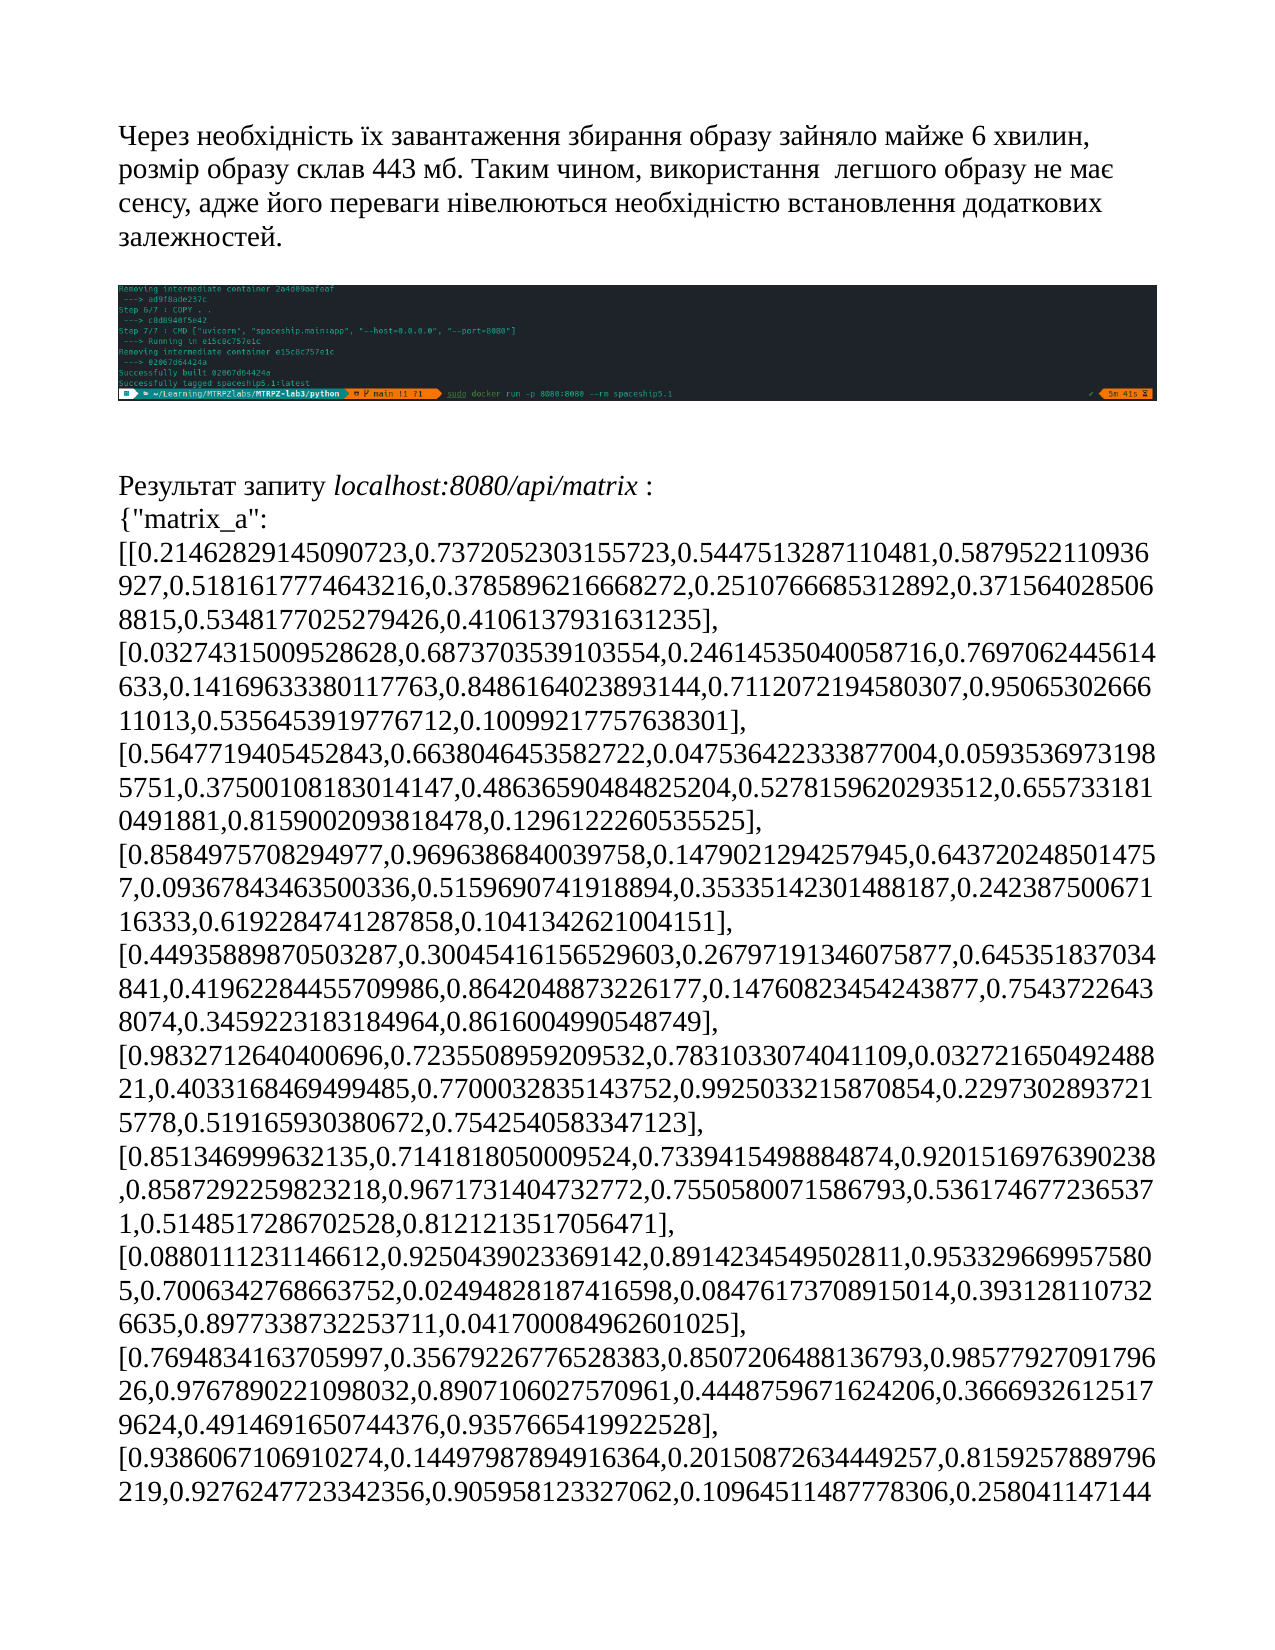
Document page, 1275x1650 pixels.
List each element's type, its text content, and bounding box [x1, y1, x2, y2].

picture [118, 285, 1157, 401]
text Через необхідність їх завантаження збирання образу зайняло майже 6 хвилин, розмір образу склав 443 мб. Таким чином, використання легшого образу не має сенсу, адже його переваги нівелюються необхідністю встановлення додаткових залежностей. [118, 118, 1157, 252]
text Результат запиту localhost:8080/api/matrix : [118, 468, 1157, 501]
text {"matrix_a":[[0.21462829145090723,0.7372052303155723,0.5447513287110481,0.5879522110936927,0.5181617774643216,0.3785896216668272,0.2510766685312892,0.3715640285068815,0.5348177025279426,0.4106137931631235],[0.03274315009528628,0.6873703539103554,0.24614535040058716,0.7697062445614633,0.14169633380117763,0.8486164023893144,0.7112072194580307,0.9506530266611013,0.5356453919776712,0.10099217757638301],[0.5647719405452843,0.6638046453582722,0.047536422333877004,0.05935369731985751,0.37500108183014147,0.48636590484825204,0.5278159620293512,0.6557331810491881,0.8159002093818478,0.1296122260535525],[0.8584975708294977,0.9696386840039758,0.1479021294257945,0.6437202485014757,0.09367843463500336,0.5159690741918894,0.35335142301488187,0.24238750067116333,0.6192284741287858,0.1041342621004151],[0.44935889870503287,0.30045416156529603,0.26797191346075877,0.645351837034841,0.41962284455709986,0.8642048873226177,0.14760823454243877,0.75437226438074,0.3459223183184964,0.8616004990548749],[0.9832712640400696,0.7235508959209532,0.7831033074041109,0.03272165049248821,0.4033168469499485,0.7700032835143752,0.9925033215870854,0.22973028937215778,0.519165930380672,0.7542540583347123],[0.851346999632135,0.7141818050009524,0.7339415498884874,0.9201516976390238,0.8587292259823218,0.9671731404732772,0.7550580071586793,0.5361746772365371,0.5148517286702528,0.8121213517056471],[0.0880111231146612,0.9250439023369142,0.8914234549502811,0.9533296699575805,0.7006342768663752,0.02494828187416598,0.08476173708915014,0.3931281107326635,0.8977338732253711,0.041700084962601025],[0.7694834163705997,0.35679226776528383,0.8507206488136793,0.9857792709179626,0.9767890221098032,0.8907106027570961,0.4448759671624206,0.36669326125179624,0.4914691650744376,0.9357665419922528],[0.9386067106910274,0.14497987894916364,0.20150872634449257,0.8159257889796219,0.9276247723342356,0.905958123327062,0.10964511487778306,0.258041147144 [118, 501, 1157, 1508]
